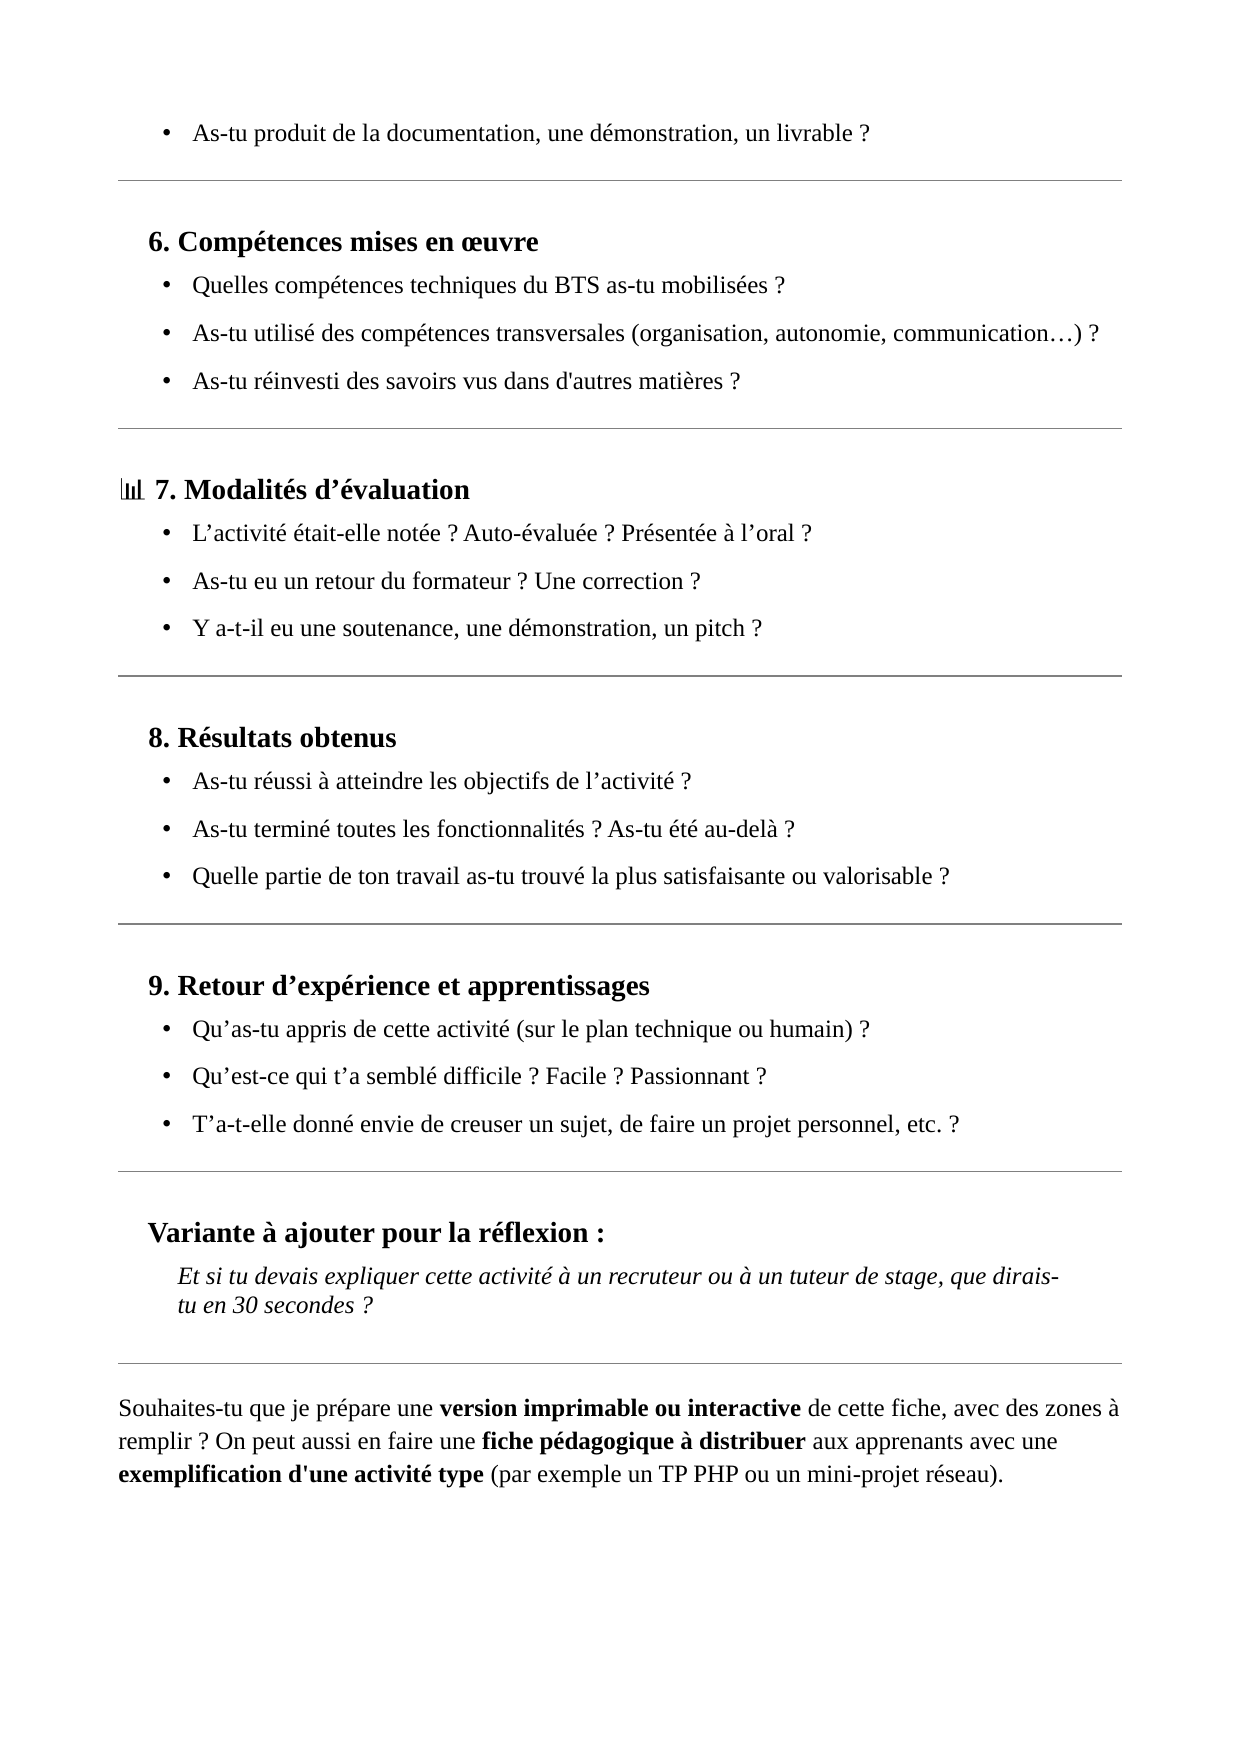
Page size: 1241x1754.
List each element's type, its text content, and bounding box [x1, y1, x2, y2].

list Qu’est-ce qui t’a semblé difficile ? Facile ? Passionnant ? [162, 1061, 1122, 1090]
list Quelle partie de ton travail as-tu trouvé la plus satisfaisante ou valorisable ? [162, 861, 1122, 890]
list As-tu produit de la documentation, une démonstration, un livrable ? [162, 118, 1122, 147]
list As-tu réussi à atteindre les objectifs de l’activité ? [162, 766, 1122, 795]
list As-tu eu un retour du formateur ? Une correction ? [162, 566, 1122, 595]
subtitle 📎 8. Résultats obtenus [118, 720, 1122, 753]
list Y a-t-il eu une soutenance, une démonstration, un pitch ? [162, 613, 1122, 642]
subtitle 💬 Variante à ajouter pour la réflexion : [118, 1215, 1122, 1249]
list Qu’as-tu appris de cette activité (sur le plan technique ou humain) ? [162, 1014, 1122, 1042]
text Souhaites-tu que je prépare une version imprimable ou interactive de cette fiche, avec des zones à remplir ? On peut aussi en faire une fiche pédagogique à distribuer aux apprenants avec une exemplification d'une activité type (par exemple un TP PHP ou un mini-projet réseau). [118, 1393, 1122, 1487]
text Et si tu devais expliquer cette activité à un recruteur ou à un tuteur de stage, que dirais-tu en 30 secondes ? [177, 1261, 1063, 1319]
list Quelles compétences techniques du BTS as-tu mobilisées ? [162, 271, 1122, 299]
list As-tu réinvesti des savoirs vus dans d'autres matières ? [162, 366, 1122, 394]
subtitle 📊 7. Modalités d’évaluation [118, 472, 1122, 506]
list L’activité était-elle notée ? Auto-évaluée ? Présentée à l’oral ? [162, 518, 1122, 547]
list T’a-t-elle donné envie de creuser un sujet, de faire un projet personnel, etc. ? [162, 1109, 1122, 1138]
subtitle 📌 6. Compétences mises en œuvre [118, 224, 1122, 258]
list As-tu utilisé des compétences transversales (organisation, autonomie, communication…) ? [162, 318, 1122, 347]
list As-tu terminé toutes les fonctionnalités ? As-tu été au-delà ? [162, 814, 1122, 842]
subtitle 🧠 9. Retour d’expérience et apprentissages [118, 968, 1122, 1001]
